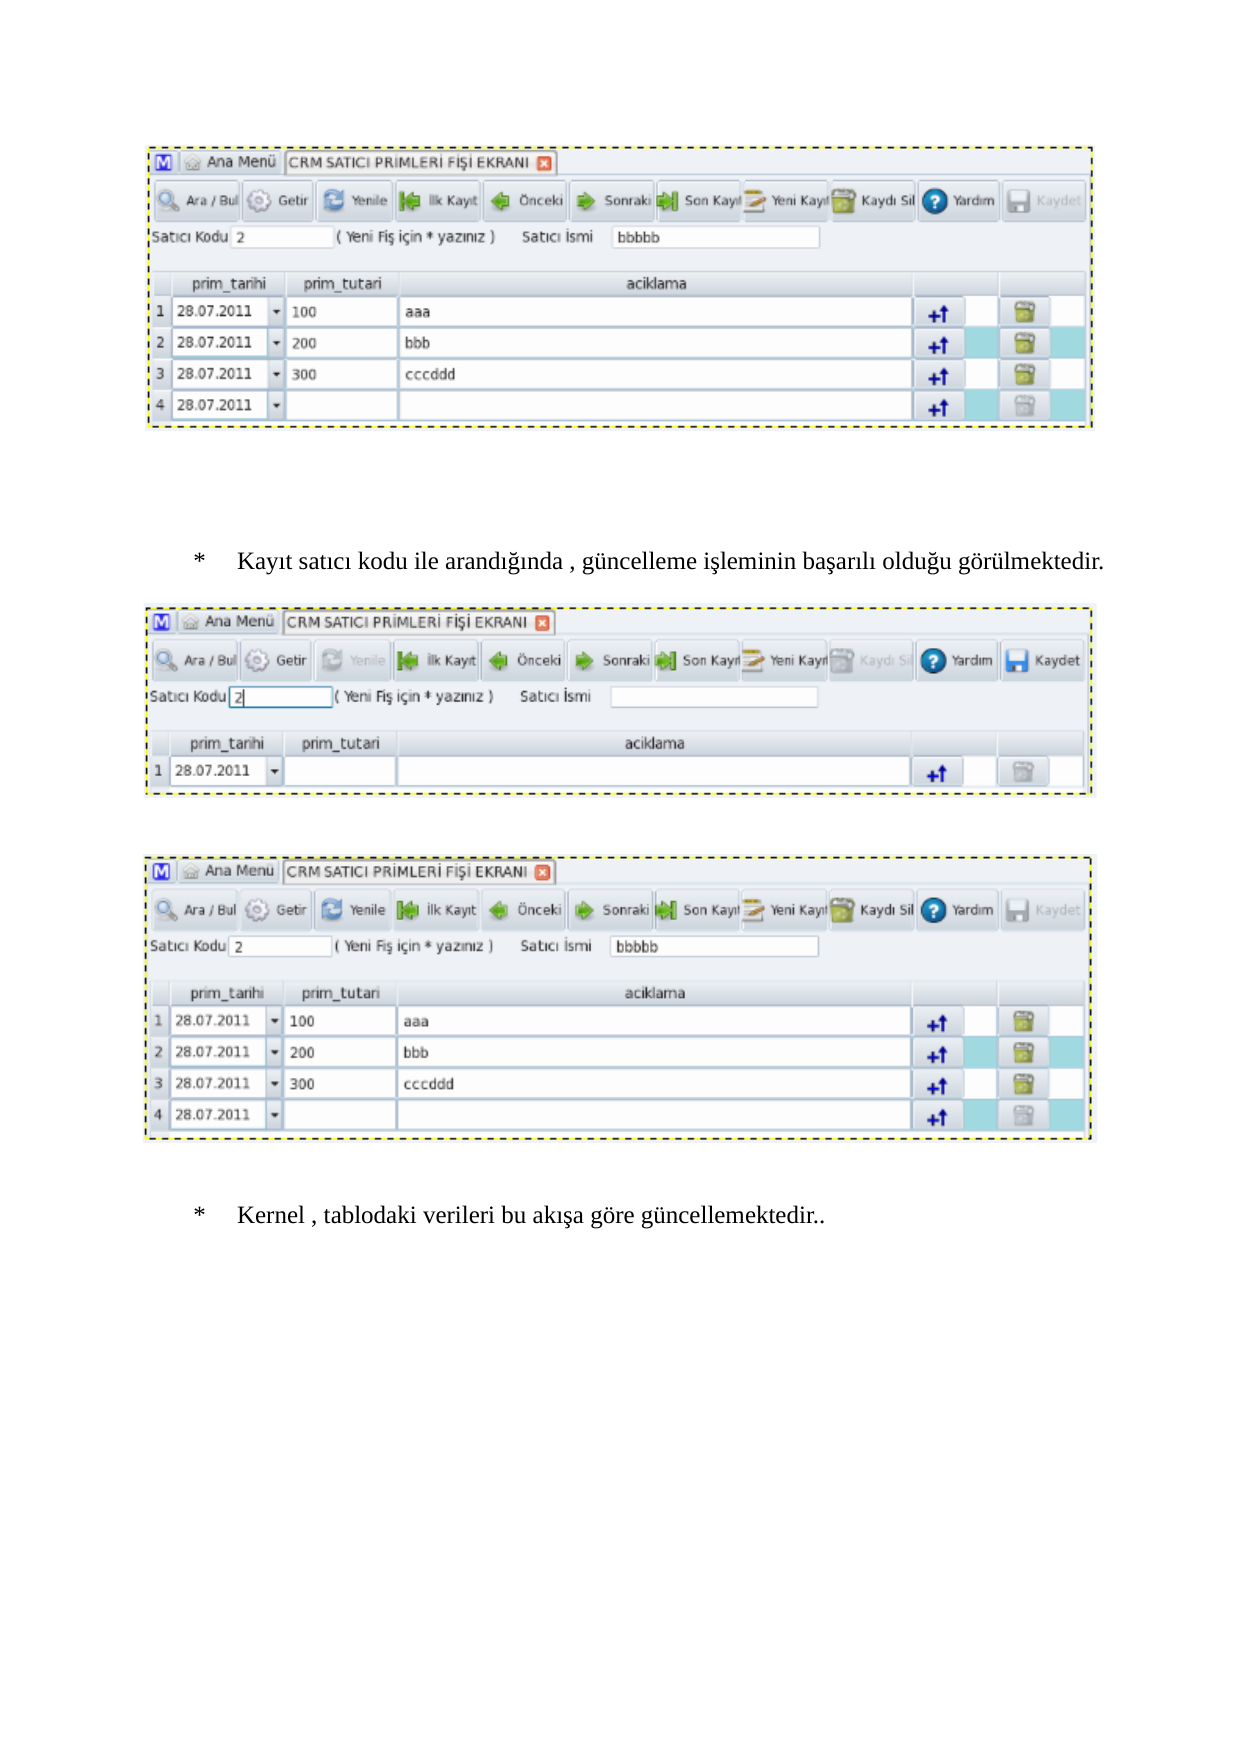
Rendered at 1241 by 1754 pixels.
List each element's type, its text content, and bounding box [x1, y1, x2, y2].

picture [143, 603, 1097, 798]
picture [142, 854, 1098, 1143]
picture [145, 145, 1096, 431]
text * Kayıt satıcı kodu ile arandığında , güncelleme işleminin başarılı olduğu görülmektedir. [118, 546, 1122, 575]
text * Kernel , tablodaki verileri bu akışa göre güncellemektedir.. [118, 1200, 1122, 1228]
